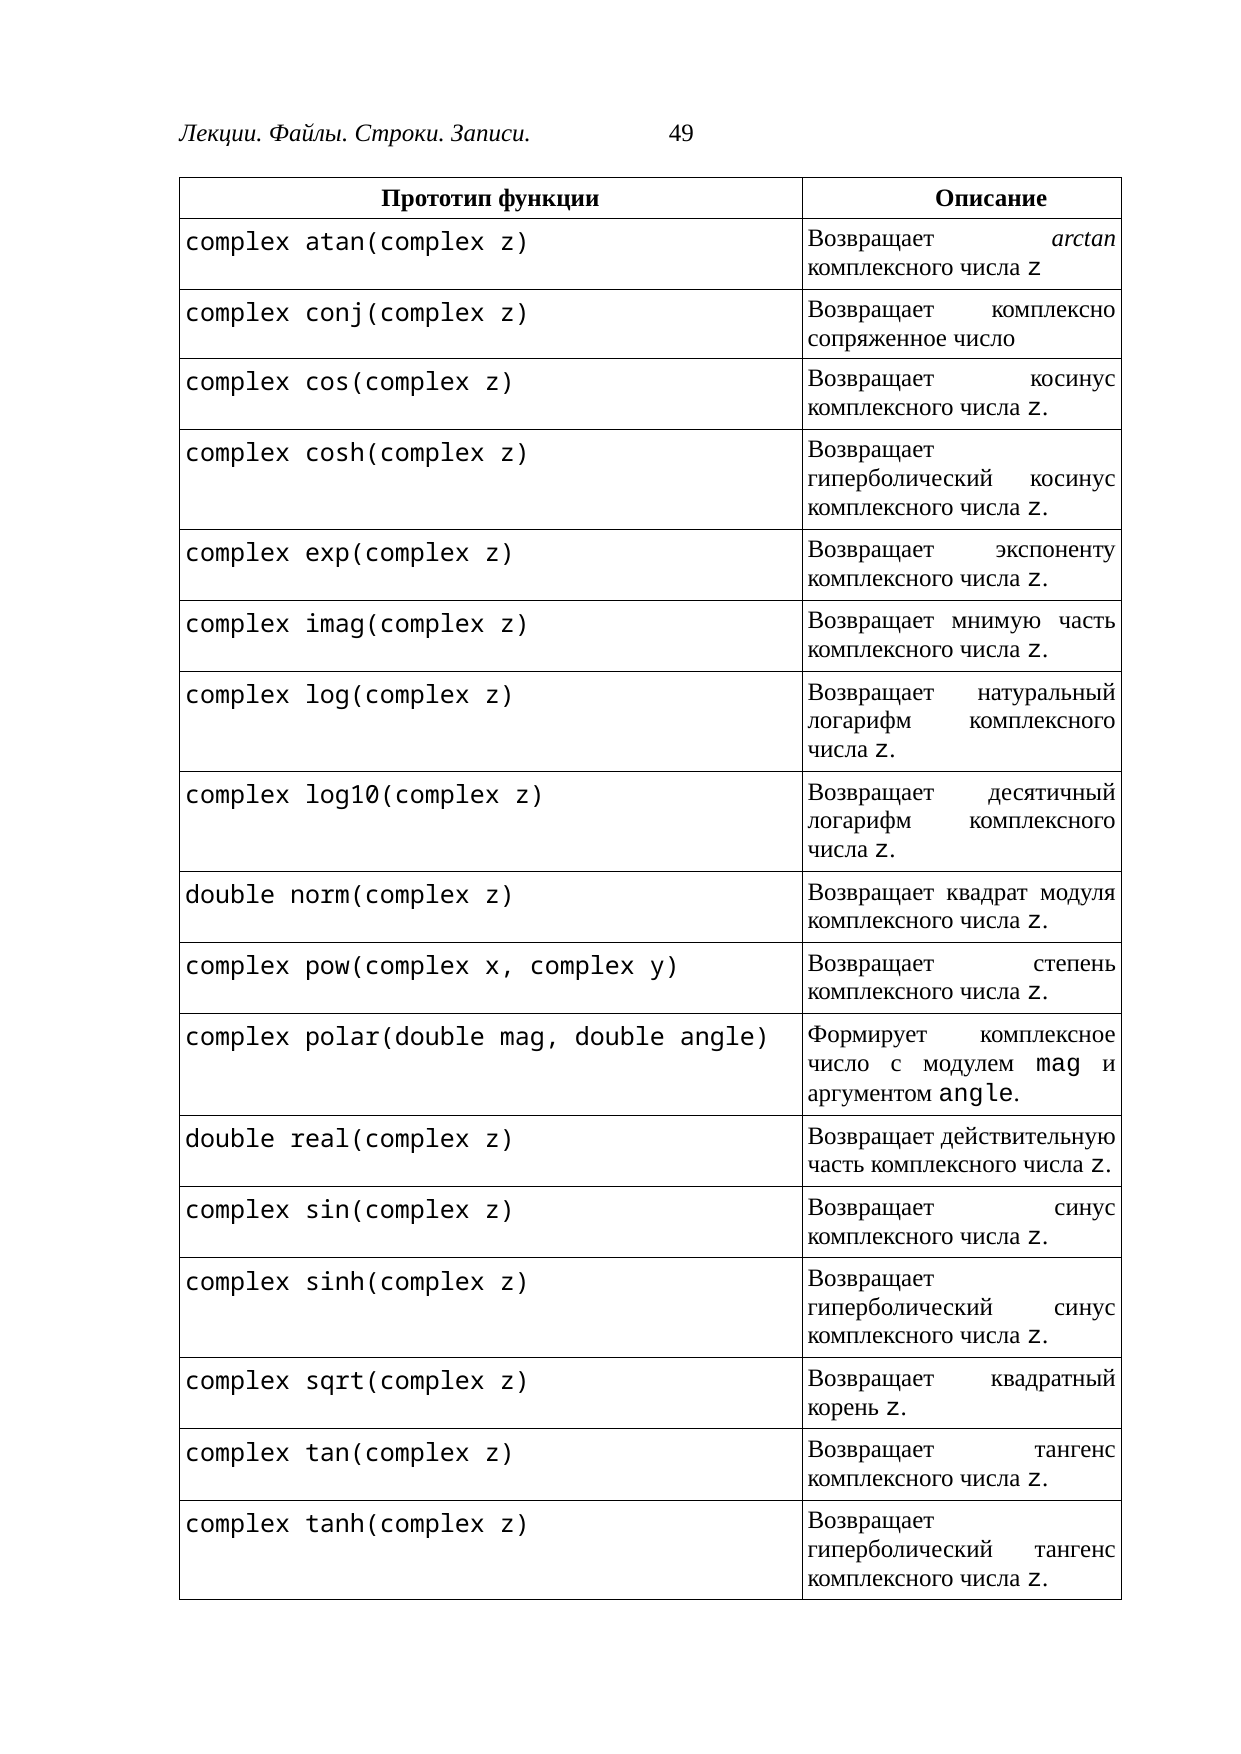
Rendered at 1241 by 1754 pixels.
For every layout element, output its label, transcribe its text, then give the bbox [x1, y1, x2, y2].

table_cell Возвращает квадратный корень z. [803, 1358, 1121, 1428]
table_cell complex exp(complex z) [180, 530, 802, 600]
table_cell complex sqrt(complex z) [180, 1358, 802, 1428]
table_cell complex cos(complex z) [180, 359, 802, 429]
table_cell double real(complex z) [180, 1116, 802, 1186]
table_cell complex tanh(complex z) [180, 1501, 802, 1599]
table_cell Возвращает тангенс комплексного числа z. [803, 1429, 1121, 1499]
table_cell Возвращает arctan комплексного числа z [803, 219, 1121, 288]
table_header Описание [803, 178, 1121, 217]
table_cell Возвращает степень комплексного числа z. [803, 943, 1121, 1013]
table_cell complex sin(complex z) [180, 1187, 802, 1257]
table_cell complex atan(complex z) [180, 219, 802, 288]
table_cell complex polar(double mag, double angle) [180, 1014, 802, 1115]
table_cell Возвращает гиперболический косинус комплексного числа z. [803, 430, 1121, 529]
table_cell complex imag(complex z) [180, 601, 802, 671]
table_cell complex cosh(complex z) [180, 430, 802, 529]
table_cell Возвращает гиперболический синус комплексного числа z. [803, 1258, 1121, 1357]
table_cell Возвращает квадрат модуля комплексного числа z. [803, 872, 1121, 942]
table_cell complex log10(complex z) [180, 772, 802, 871]
table_cell Возвращает косинус комплексного числа z. [803, 359, 1121, 429]
table_cell Возвращает синус комплексного числа z. [803, 1187, 1121, 1257]
table_cell double norm(complex z) [180, 872, 802, 942]
table_cell complex log(complex z) [180, 672, 802, 771]
table_cell Возвращает экспоненту комплексного числа z. [803, 530, 1121, 600]
table_cell complex tan(complex z) [180, 1429, 802, 1499]
table_cell complex sinh(complex z) [180, 1258, 802, 1357]
table_header Прототип функции [180, 178, 802, 217]
table_cell Возвращает действительную часть комплексного числа z. [803, 1116, 1121, 1186]
table_cell complex pow(complex x, complex y) [180, 943, 802, 1013]
table_cell complex conj(complex z) [180, 290, 802, 358]
table_cell Возвращает натуральный логарифм комплексного числа z. [803, 672, 1121, 771]
table_cell Возвращает мнимую часть комплексного числа z. [803, 601, 1121, 671]
table_cell Возвращает комплексно сопряженное число [803, 290, 1121, 358]
table_cell Возвращает гиперболический тангенс комплексного числа z. [803, 1501, 1121, 1599]
table_cell Формирует комплексное число с модулем mag и аргументом angle. [803, 1014, 1121, 1115]
table_cell Возвращает десятичный логарифм комплексного числа z. [803, 772, 1121, 871]
